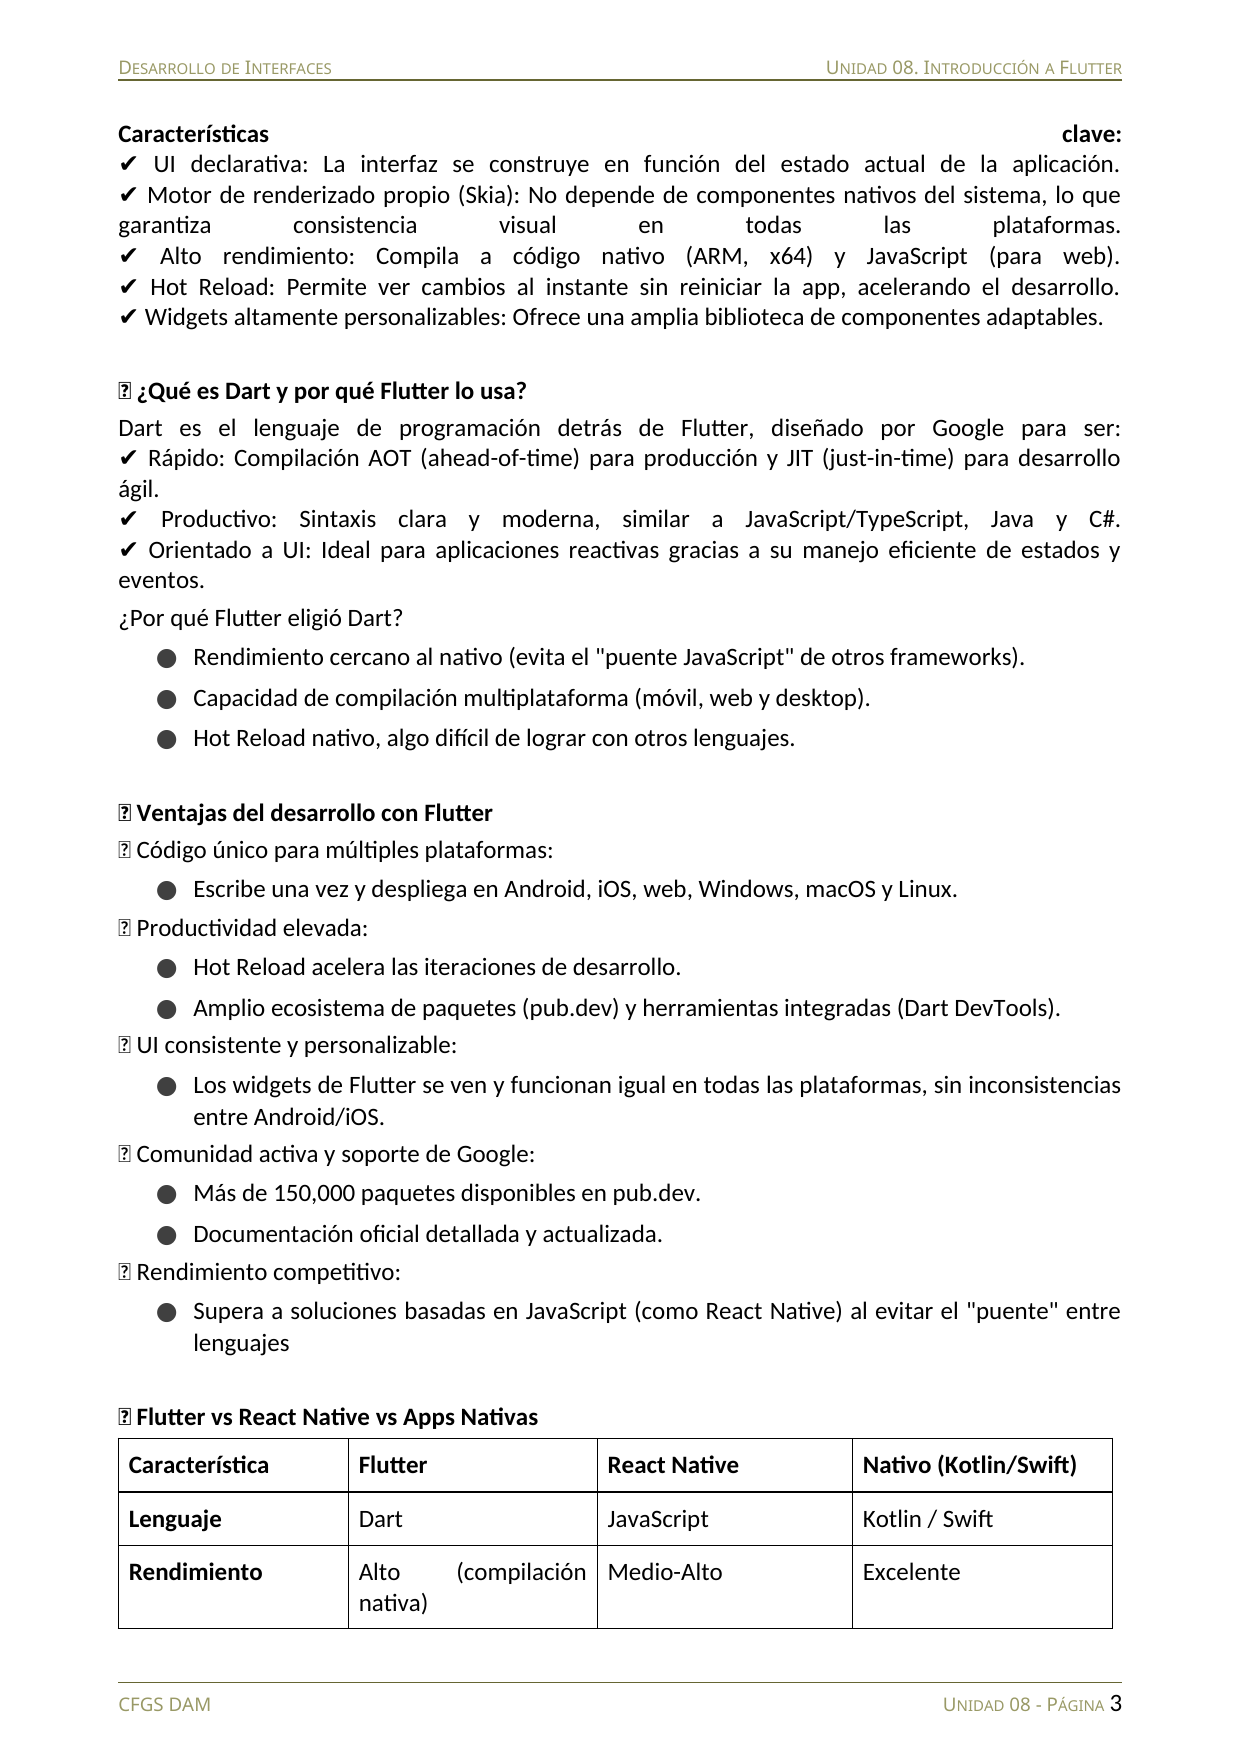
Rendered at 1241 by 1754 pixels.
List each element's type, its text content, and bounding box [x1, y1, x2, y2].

text ✅ Rendimiento competitivo: [118, 1256, 1122, 1286]
list Escribe una vez y despliega en Android, iOS, web, Windows, macOS y Linux. [156, 871, 1122, 905]
text 🔷 Ventajas del desarrollo con Flutter [118, 797, 1122, 828]
text ✅ Comunidad activa y soporte de Google: [118, 1138, 1122, 1168]
table_header React Native [598, 1439, 852, 1491]
list Hot Reload acelera las iteraciones de desarrollo. [156, 949, 1122, 983]
list Los widgets de Flutter se ven y funcionan igual en todas las plataformas, sin inconsistencias entre Android/iOS. [156, 1067, 1122, 1131]
table_header Flutter [349, 1439, 597, 1491]
text 🔷 Flutter vs React Native vs Apps Nativas [118, 1401, 1122, 1431]
table_cell Medio-Alto [598, 1546, 852, 1628]
table_cell Excelente [853, 1546, 1112, 1628]
table_cell Alto (compilación nativa) [349, 1546, 597, 1628]
list Rendimiento cercano al nativo (evita el "puente JavaScript" de otros frameworks). [156, 639, 1122, 673]
table_cell Lenguaje [119, 1493, 348, 1545]
text Características clave: ✔ UI declarativa: La interfaz se construye en función del estado actual de la aplicación. ✔ Motor de renderizado propio (Skia): No depende de componentes nativos del sistema, lo que garantiza consistencia visual en todas las plataformas. ✔ Alto rendimiento: Compila a código nativo (ARM, x64) y JavaScript (para web). ✔ Hot Reload: Permite ver cambios al instante sin reiniciar la app, acelerando el desarrollo. ✔ Widgets altamente personalizables: Ofrece una amplia biblioteca de componentes adaptables. [118, 118, 1122, 332]
list Más de 150,000 paquetes disponibles en pub.dev. [156, 1175, 1122, 1209]
text Dart es el lenguaje de programación detrás de Flutter, diseñado por Google para ser: ✔ Rápido: Compilación AOT (ahead-of-time) para producción y JIT (just-in-time) para desarrollo ágil. ✔ Productivo: Sintaxis clara y moderna, similar a JavaScript/TypeScript, Java y C#. ✔ Orientado a UI: Ideal para aplicaciones reactivas gracias a su manejo eficiente de estados y eventos. [118, 412, 1122, 595]
list Documentación oficial detallada y actualizada. [156, 1215, 1122, 1249]
list Amplio ecosistema de paquetes (pub.dev) y herramientas integradas (Dart DevTools). [156, 989, 1122, 1023]
text ✅ Código único para múltiples plataformas: [118, 834, 1122, 865]
table_cell JavaScript [598, 1493, 852, 1545]
table_cell Rendimiento [119, 1546, 348, 1628]
list Hot Reload nativo, algo difícil de lograr con otros lenguajes. [156, 720, 1122, 754]
list Supera a soluciones basadas en JavaScript (como React Native) al evitar el "puente" entre lenguajes [156, 1293, 1122, 1357]
text 🔷 ¿Qué es Dart y por qué Flutter lo usa? [118, 375, 1122, 406]
table_cell Kotlin / Swift [853, 1493, 1112, 1545]
text ✅ Productividad elevada: [118, 912, 1122, 942]
list Capacidad de compilación multiplataforma (móvil, web y desktop). [156, 679, 1122, 713]
table_header Característica [119, 1439, 348, 1491]
text ¿Por qué Flutter eligió Dart? [118, 602, 1122, 632]
table_header Nativo (Kotlin/Swift) [853, 1439, 1112, 1491]
text ✅ UI consistente y personalizable: [118, 1030, 1122, 1060]
table_cell Dart [349, 1493, 597, 1545]
